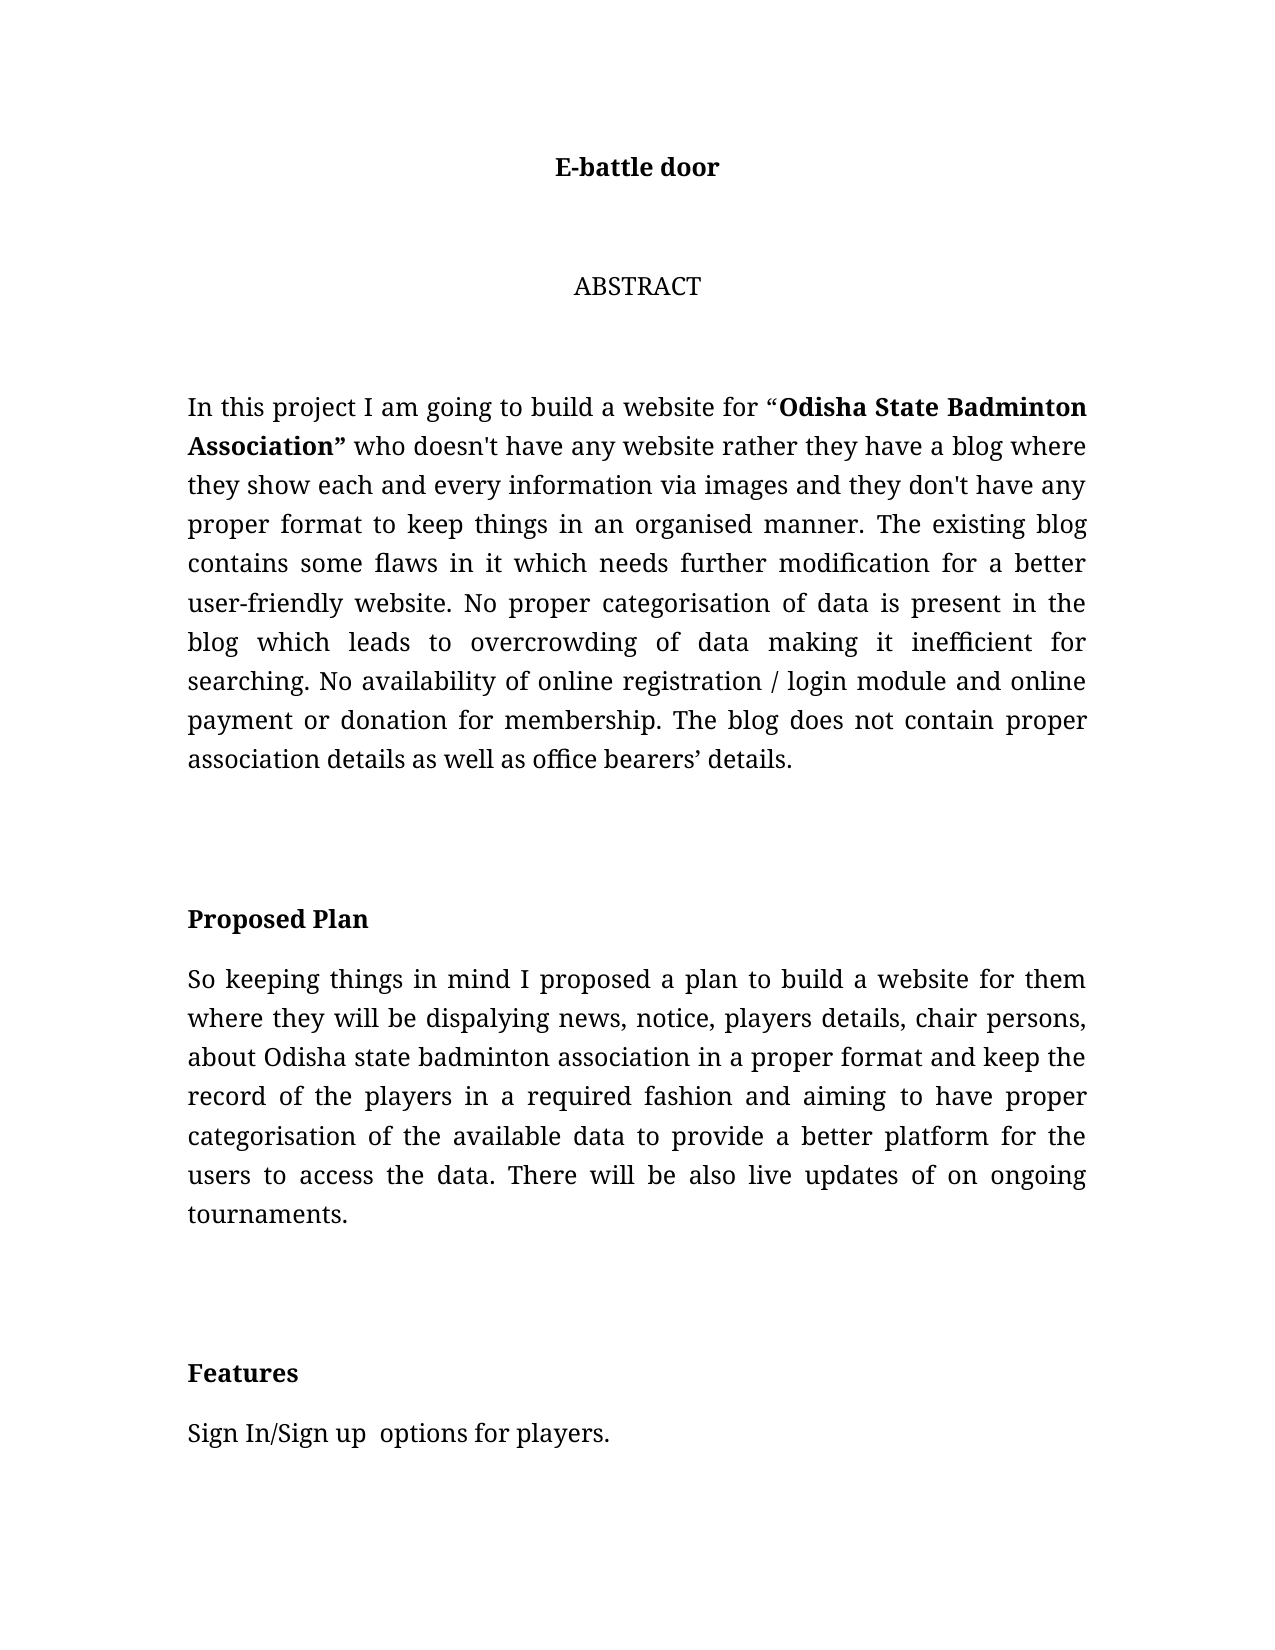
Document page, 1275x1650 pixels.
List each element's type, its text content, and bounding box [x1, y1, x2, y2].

text ABSTRACT [187, 269, 1087, 303]
text Proposed Plan [187, 902, 1087, 936]
text In this project I am going to build a website for “Odisha State Badminton Association” who doesn't have any website rather they have a blog where they show each and every information via images and they don't have any proper format to keep things in an organised manner. The existing blog contains some flaws in it which needs further modification for a better user-friendly website. No proper categorisation of data is present in the blog which leads to overcrowding of data making it inefficient for searching. No availability of online registration / login module and online payment or donation for membership. The blog does not contain proper association details as well as office bearers’ details. [187, 389, 1087, 776]
text Sign In/Sign up options for players. [187, 1416, 1087, 1450]
text E-battle door [187, 150, 1087, 184]
text So keeping things in mind I proposed a plan to build a website for them where they will be dispalying news, notice, players details, chair persons, about Odisha state badminton association in a proper format and keep the record of the players in a required fashion and aiming to have proper categorisation of the available data to provide a better platform for the users to access the data. There will be also live updates of on ongoing tournaments. [187, 962, 1087, 1231]
text Features [187, 1356, 1087, 1390]
